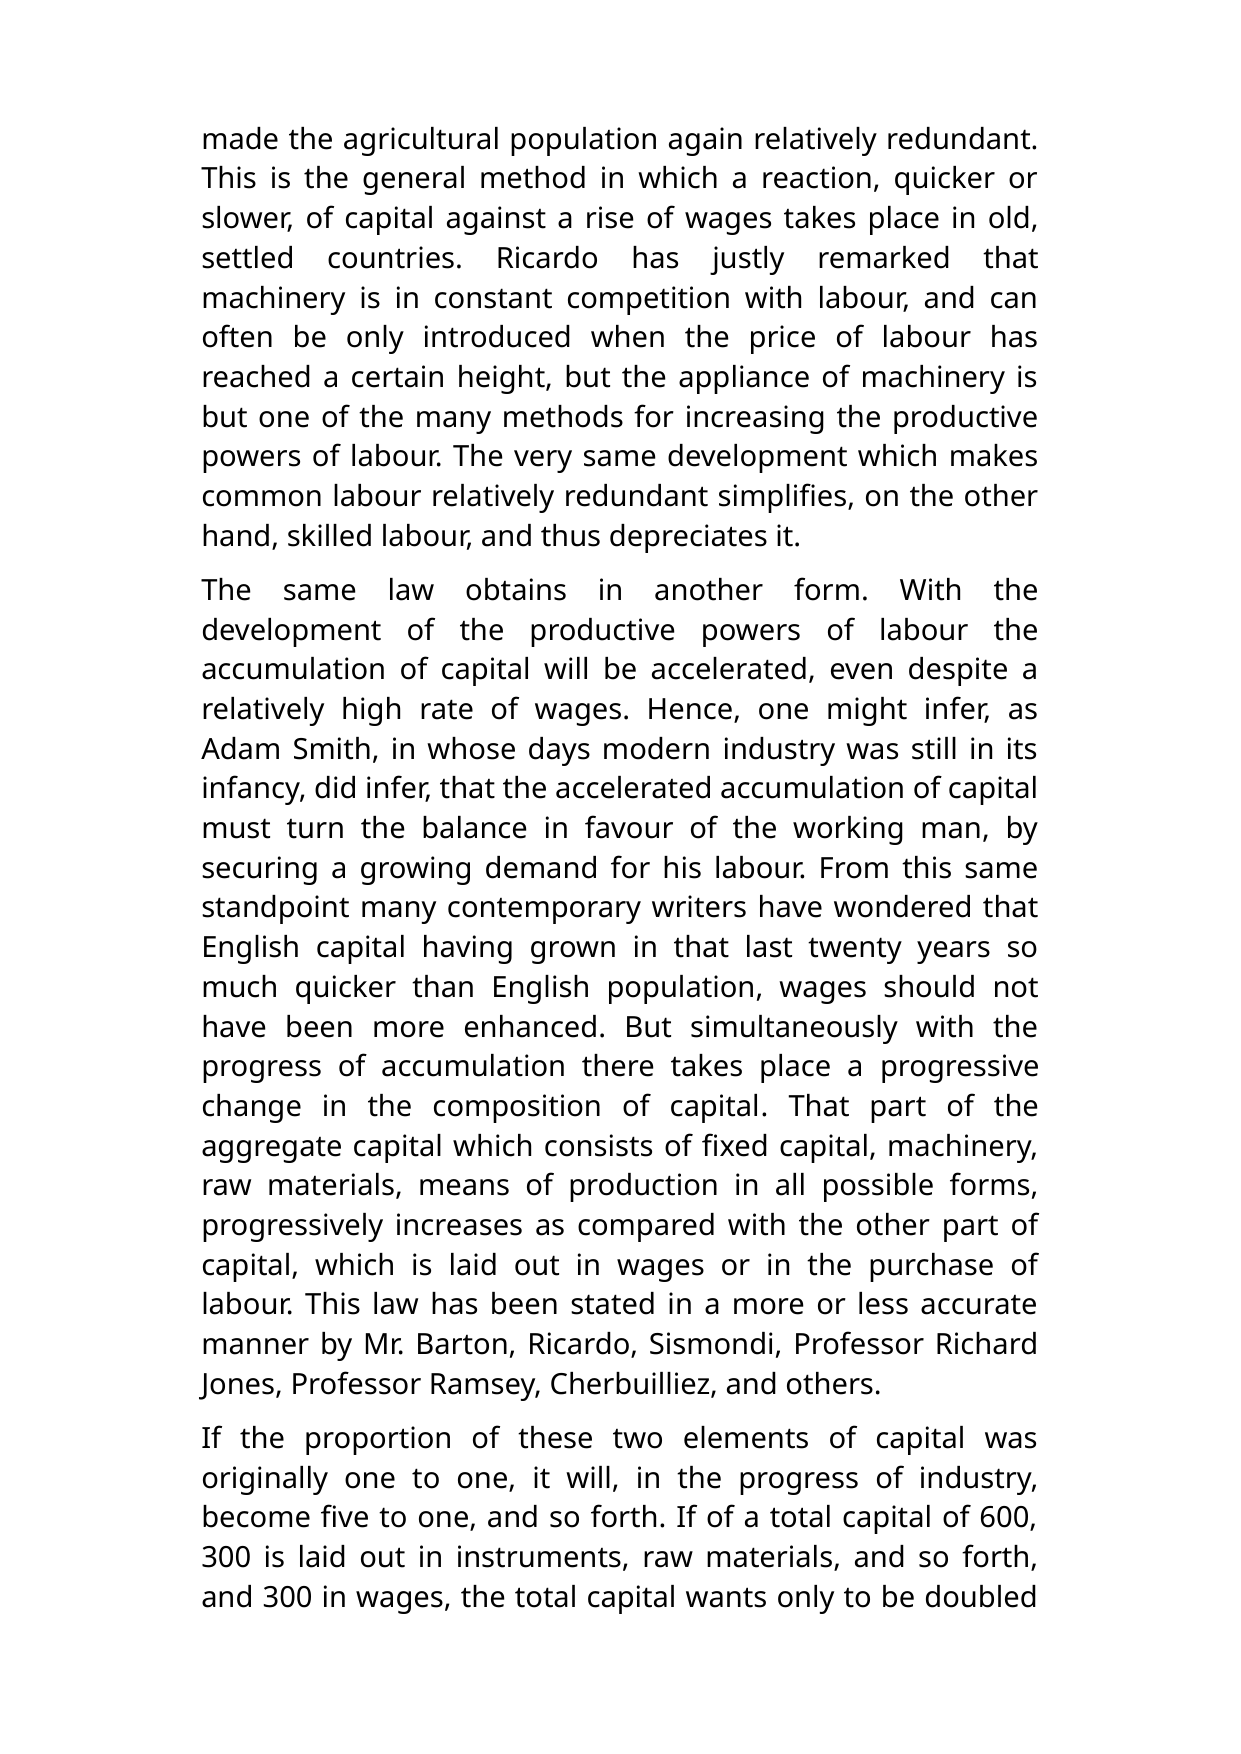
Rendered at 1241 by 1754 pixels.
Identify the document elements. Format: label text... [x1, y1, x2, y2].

text If the proportion of these two elements of capital was originally one to one, it will, in the progress of industry, become five to one, and so forth. If of a total capital of 600, 300 is laid out in instruments, raw materials, and so forth, and 300 in wages, the total capital wants only to be doubled [201, 1417, 1039, 1616]
text made the agricultural population again relatively redundant. This is the general method in which a reaction, quicker or slower, of capital against a rise of wages takes place in old, settled countries. Ricardo has justly remarked that machinery is in constant competition with labour, and can often be only introduced when the price of labour has reached a certain height, but the appliance of machinery is but one of the many methods for increasing the productive powers of labour. The very same development which makes common labour relatively redundant simplifies, on the other hand, skilled labour, and thus depreciates it. [201, 118, 1039, 555]
text The same law obtains in another form. With the development of the productive powers of labour the accumulation of capital will be accelerated, even despite a relatively high rate of wages. Hence, one might infer, as Adam Smith, in whose days modern industry was still in its infancy, did infer, that the accelerated accumulation of capital must turn the balance in favour of the working man, by securing a growing demand for his labour. From this same standpoint many contemporary writers have wondered that English capital having grown in that last twenty years so much quicker than English population, wages should not have been more enhanced. But simultaneously with the progress of accumulation there takes place a progressive change in the composition of capital. That part of the aggregate capital which consists of fixed capital, machinery, raw materials, means of production in all possible forms, progressively increases as compared with the other part of capital, which is laid out in wages or in the purchase of labour. This law has been stated in a more or less accurate manner by Mr. Barton, Ricardo, Sismondi, Professor Richard Jones, Professor Ramsey, Cherbuilliez, and others. [201, 569, 1039, 1403]
